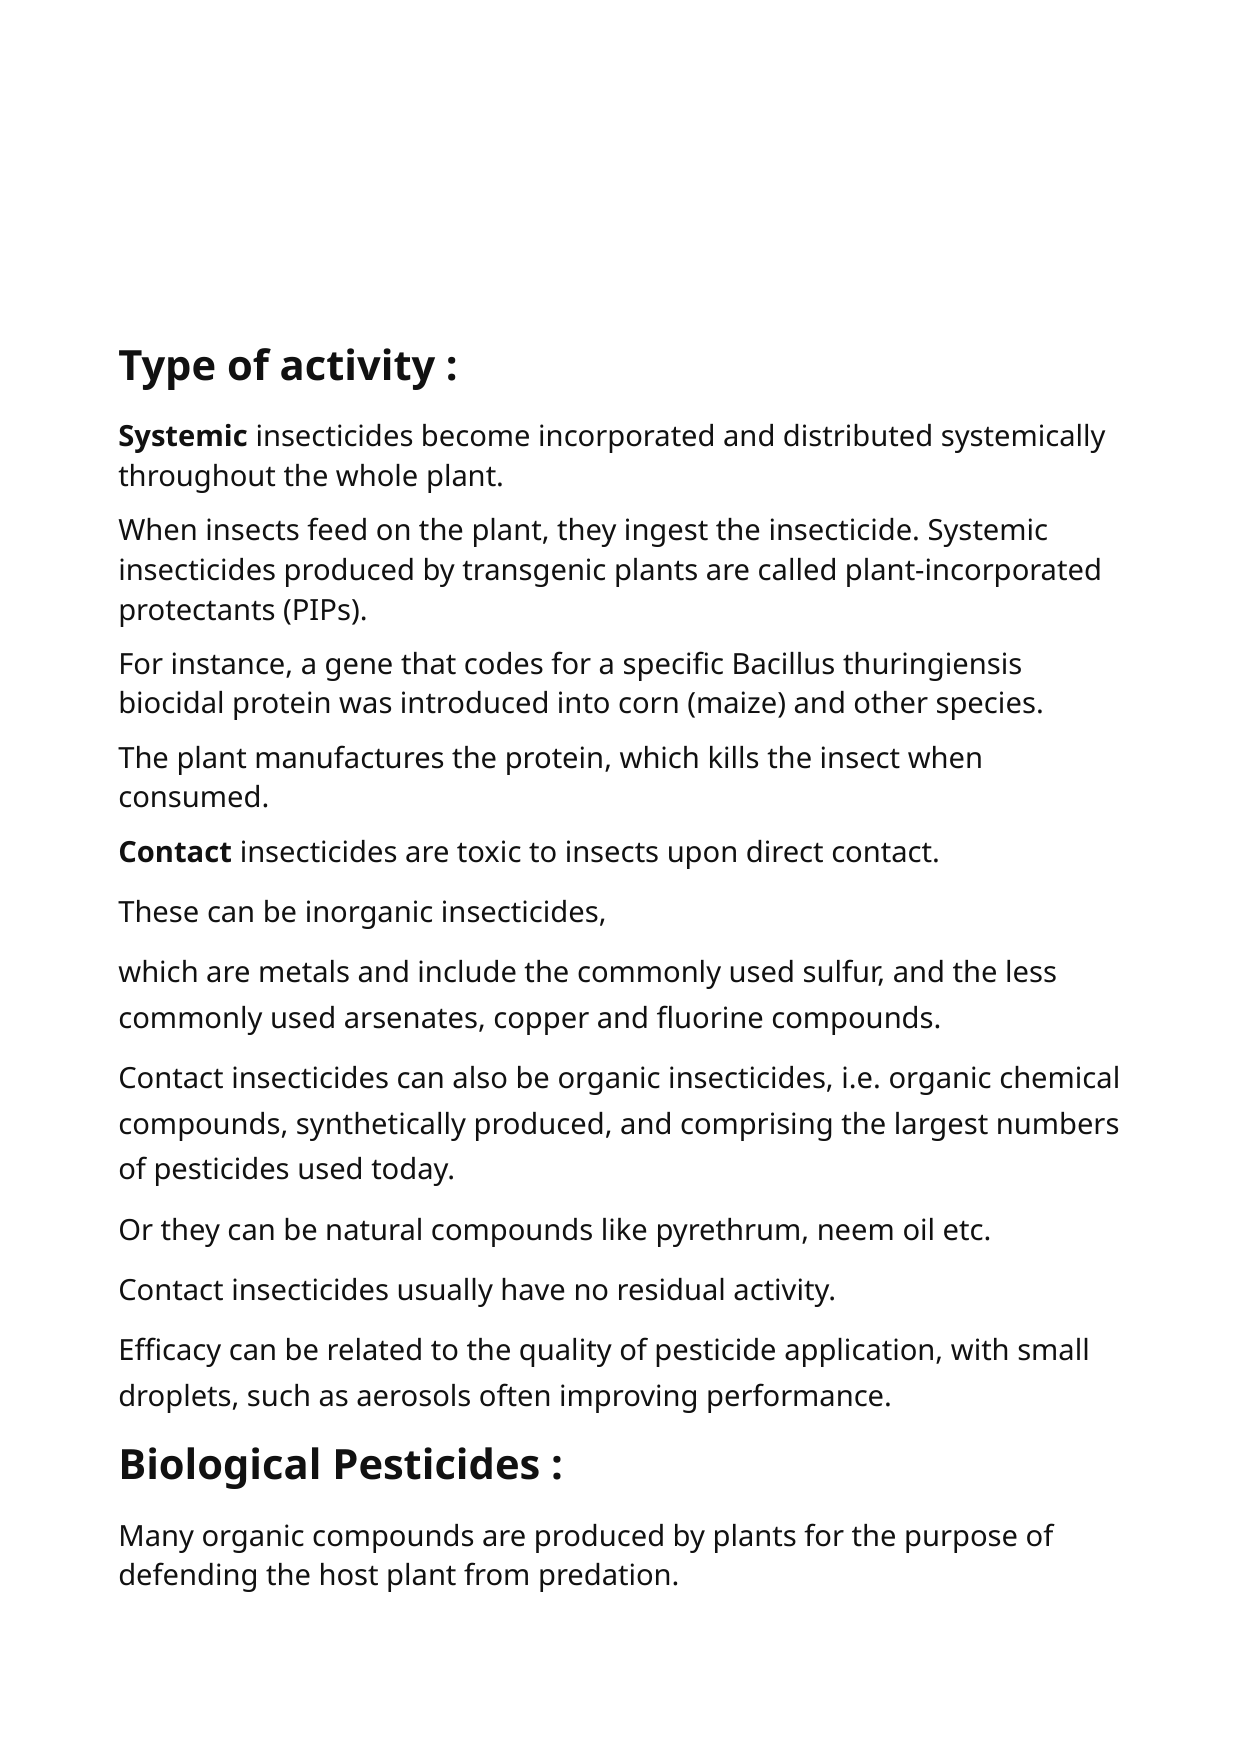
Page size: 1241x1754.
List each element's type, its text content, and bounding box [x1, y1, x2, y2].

text Systemic insecticides become incorporated and distributed systemically throughout the whole plant. [118, 416, 1123, 495]
text Many organic compounds are produced by plants for the purpose of defending the host plant from predation. [118, 1515, 1123, 1594]
text Contact insecticides can also be organic insecticides, i.e. organic chemical compounds, synthetically produced, and comprising the largest numbers of pesticides used today. [118, 1057, 1123, 1188]
text Type of activity : [118, 336, 1123, 392]
text For instance, a gene that codes for a specific Bacillus thuringiensis biocidal protein was introduced into corn (maize) and other species. [118, 643, 1123, 722]
text Biological Pesticides : [118, 1435, 1123, 1492]
text These can be inorganic insecticides, [118, 891, 1123, 931]
text The plant manufactures the protein, which kills the insect when consumed. [118, 737, 1123, 816]
text Efficacy can be related to the quality of pesticide application, with small droplets, such as aerosols often improving performance. [118, 1329, 1123, 1414]
text When insects feed on the plant, they ingest the insecticide. Systemic insecticides produced by transgenic plants are called plant-incorporated protectants (PIPs). [118, 509, 1123, 628]
text Contact insecticides usually have no residual activity. [118, 1269, 1123, 1309]
text Contact insecticides are toxic to insects upon direct contact. [118, 831, 1123, 871]
text Or they can be natural compounds like pyrethrum, neem oil etc. [118, 1209, 1123, 1248]
text which are metals and include the commonly used sulfur, and the less commonly used arsenates, copper and fluorine compounds. [118, 951, 1123, 1037]
